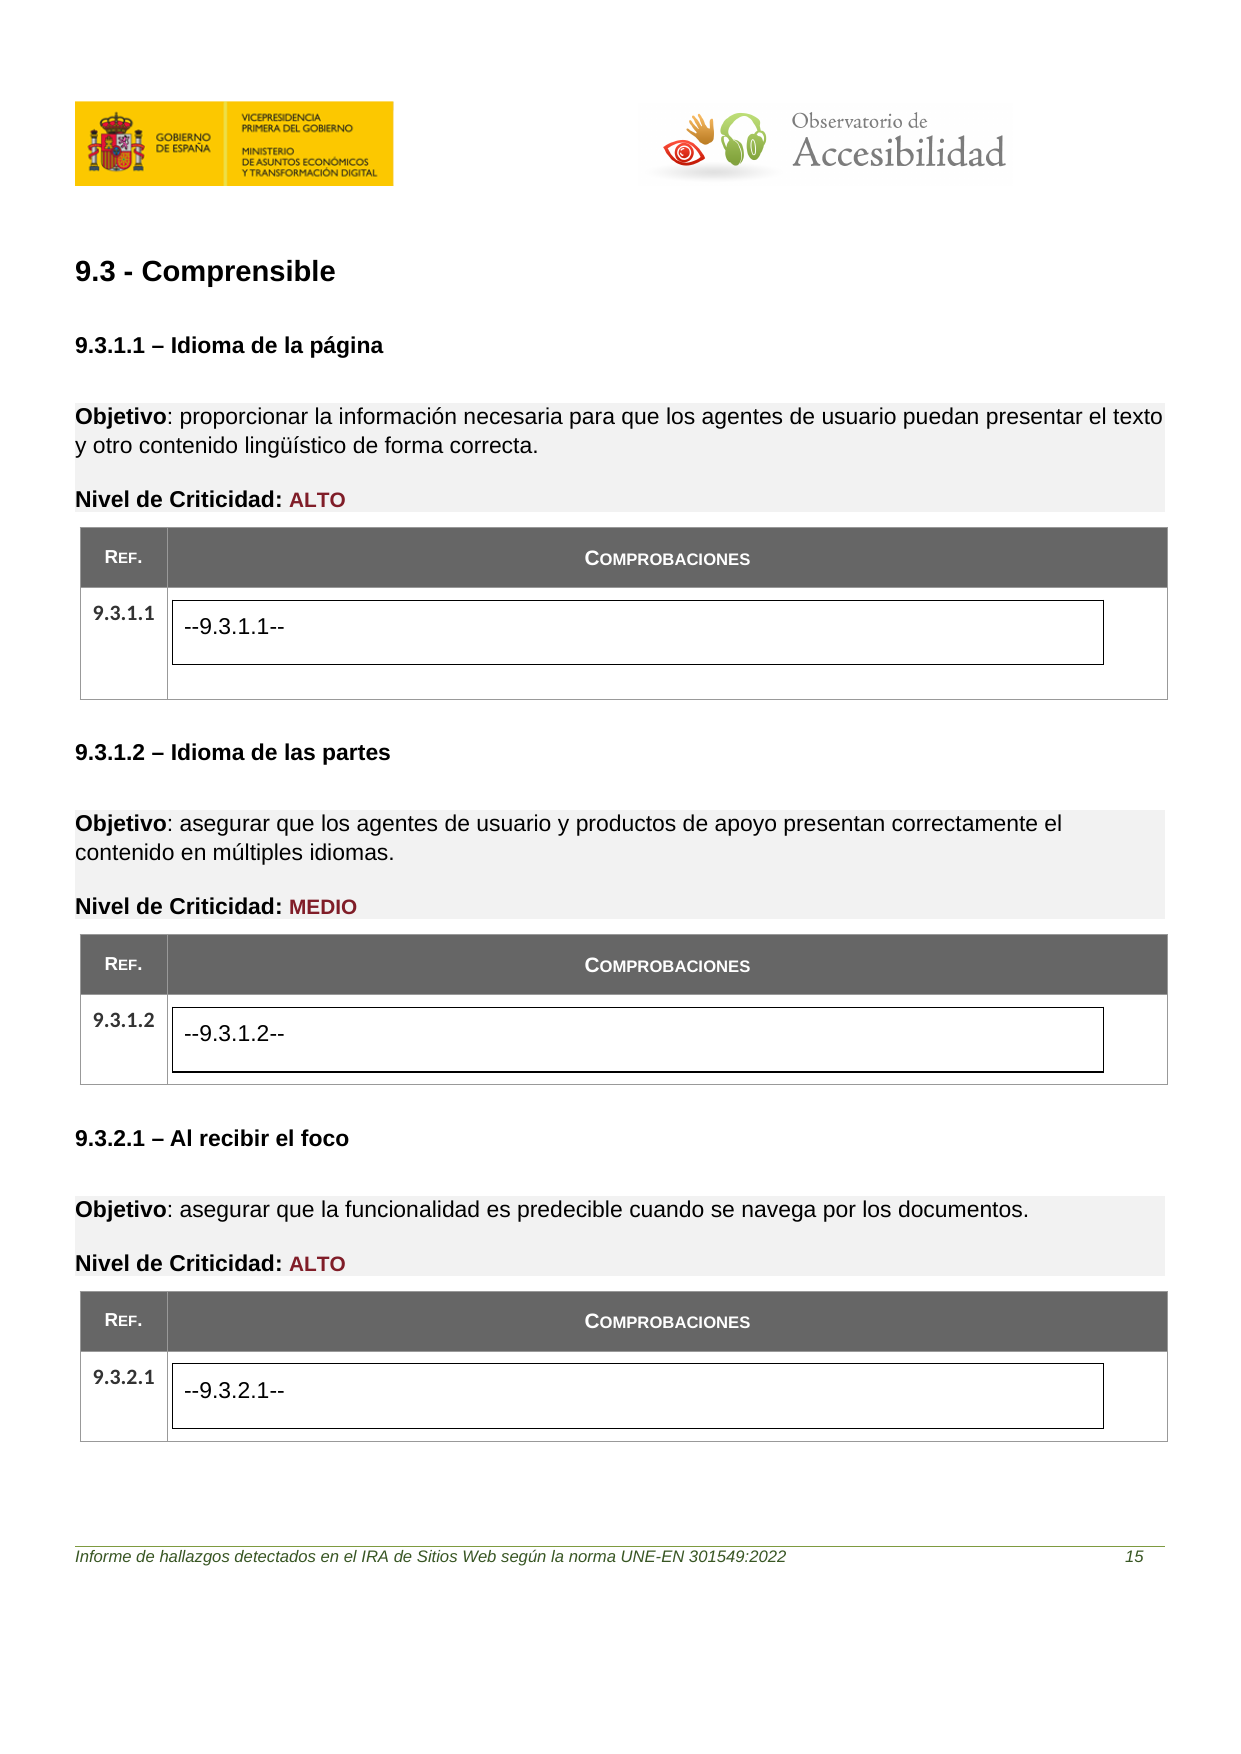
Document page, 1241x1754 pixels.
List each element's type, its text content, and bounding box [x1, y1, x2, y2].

table_cell [168, 995, 1167, 1084]
table_header Ref. [81, 935, 167, 994]
text Objetivo: proporcionar la información necesaria para que los agentes de usuario puedan presentar el texto y otro contenido lingüístico de forma correcta. [75, 403, 1165, 458]
text Nivel de Criticidad: ALTO [75, 1249, 1165, 1276]
picture [637, 103, 1013, 186]
table_cell 9.3.1.2 [81, 995, 167, 1084]
text Objetivo: asegurar que la funcionalidad es predecible cuando se navega por los documentos. [75, 1196, 1165, 1222]
text 9.3.1.2 – Idioma de las partes [60, 724, 1121, 780]
table_cell 9.3.2.1 [81, 1352, 167, 1441]
subtitle 9.3 - Comprensible [60, 239, 1121, 288]
table_header --9.3.2.1-- [173, 1364, 1103, 1428]
table_header --9.3.1.2-- [173, 1008, 1103, 1071]
text Objetivo: asegurar que los agentes de usuario y productos de apoyo presentan correctamente el contenido en múltiples idiomas. [75, 810, 1165, 865]
table_cell [168, 1352, 1167, 1441]
text Nivel de Criticidad: MEDIO [75, 893, 1165, 919]
table_cell 9.3.1.1 [81, 588, 167, 699]
table_header Comprobaciones [168, 528, 1167, 587]
table_header Comprobaciones [168, 1292, 1167, 1351]
text 9.3.2.1 – Al recibir el foco [60, 1110, 1121, 1165]
text 9.3.1.1 – Idioma de la página [60, 317, 1121, 373]
table_header --9.3.1.1-- [173, 601, 1103, 664]
table_header Ref. [81, 528, 167, 587]
table_cell [168, 588, 1167, 699]
table_header Comprobaciones [168, 935, 1167, 994]
picture [75, 101, 394, 186]
text Nivel de Criticidad: ALTO [75, 486, 1165, 512]
table_header Ref. [81, 1292, 167, 1351]
